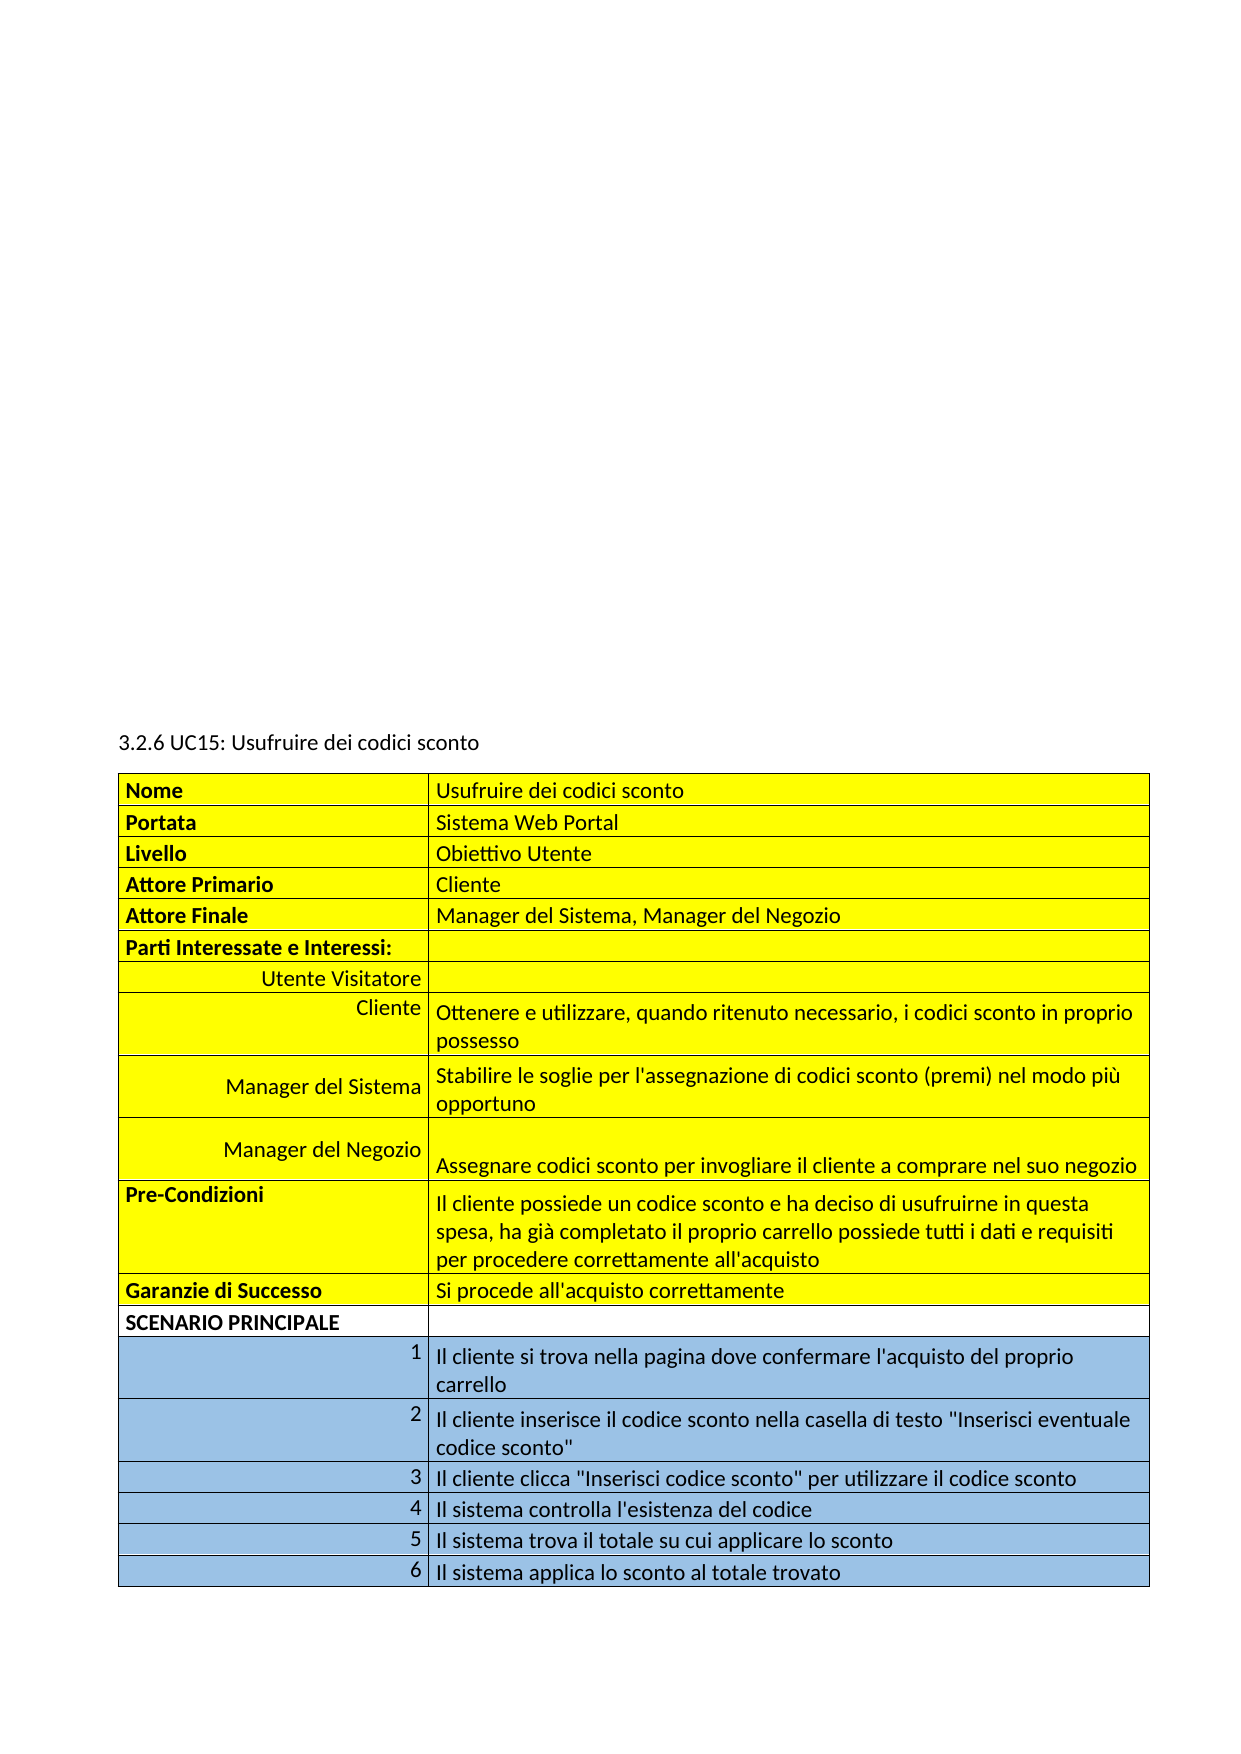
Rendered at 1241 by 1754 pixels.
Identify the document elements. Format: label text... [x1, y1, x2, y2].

table_cell Cliente [119, 993, 428, 1054]
table_cell Attore Finale [119, 899, 428, 929]
table_cell Parti Interessate e Interessi: [119, 931, 428, 961]
table_cell Pre-Condizioni [119, 1181, 428, 1273]
table_cell Stabilire le soglie per l'assegnazione di codici sconto (premi) nel modo più opportuno [429, 1056, 1149, 1117]
table_cell Il sistema trova il totale su cui applicare lo sconto [429, 1524, 1149, 1554]
table_cell Portata [119, 806, 428, 836]
table_cell Il sistema applica lo sconto al totale trovato [429, 1556, 1149, 1586]
table_cell Attore Primario [119, 868, 428, 898]
table_cell 6 [119, 1556, 428, 1586]
table_cell 5 [119, 1524, 428, 1554]
table_cell Ottenere e utilizzare, quando ritenuto necessario, i codici sconto in proprio possesso [429, 993, 1149, 1054]
table_cell Sistema Web Portal [429, 806, 1149, 836]
table_cell Manager del Negozio [119, 1118, 428, 1179]
table_cell Cliente [429, 868, 1149, 898]
table_cell Il cliente possiede un codice sconto e ha deciso di usufruirne in questa spesa, ha già completato il proprio carrello possiede tutti i dati e requisiti per procedere correttamente all'acquisto [429, 1181, 1149, 1273]
table_cell [429, 931, 1149, 961]
table_cell Obiettivo Utente [429, 837, 1149, 867]
table_cell Il cliente si trova nella pagina dove confermare l'acquisto del proprio carrello [429, 1337, 1149, 1398]
table_cell Manager del Sistema [119, 1056, 428, 1117]
text 3.2.6 UC15: Usufruire dei codici sconto [118, 728, 1122, 757]
table_cell Assegnare codici sconto per invogliare il cliente a comprare nel suo negozio [429, 1118, 1149, 1179]
table_cell 2 [119, 1399, 428, 1461]
table_cell Il cliente inserisce il codice sconto nella casella di testo "Inserisci eventuale codice sconto" [429, 1399, 1149, 1461]
table_header Nome [119, 774, 428, 804]
table_cell SCENARIO PRINCIPALE [119, 1306, 428, 1336]
table_cell Il cliente clicca "Inserisci codice sconto" per utilizzare il codice sconto [429, 1462, 1149, 1492]
table_cell Il sistema controlla l'esistenza del codice [429, 1493, 1149, 1523]
table_cell Garanzie di Successo [119, 1274, 428, 1304]
table_cell 3 [119, 1462, 428, 1492]
table_header Usufruire dei codici sconto [429, 774, 1149, 804]
table_cell Utente Visitatore [119, 962, 428, 992]
table_cell 4 [119, 1493, 428, 1523]
table_cell Si procede all'acquisto correttamente [429, 1274, 1149, 1304]
table_cell [429, 1306, 1149, 1336]
table_cell Livello [119, 837, 428, 867]
table_cell 1 [119, 1337, 428, 1398]
table_cell Manager del Sistema, Manager del Negozio [429, 899, 1149, 929]
table_cell [429, 962, 1149, 992]
